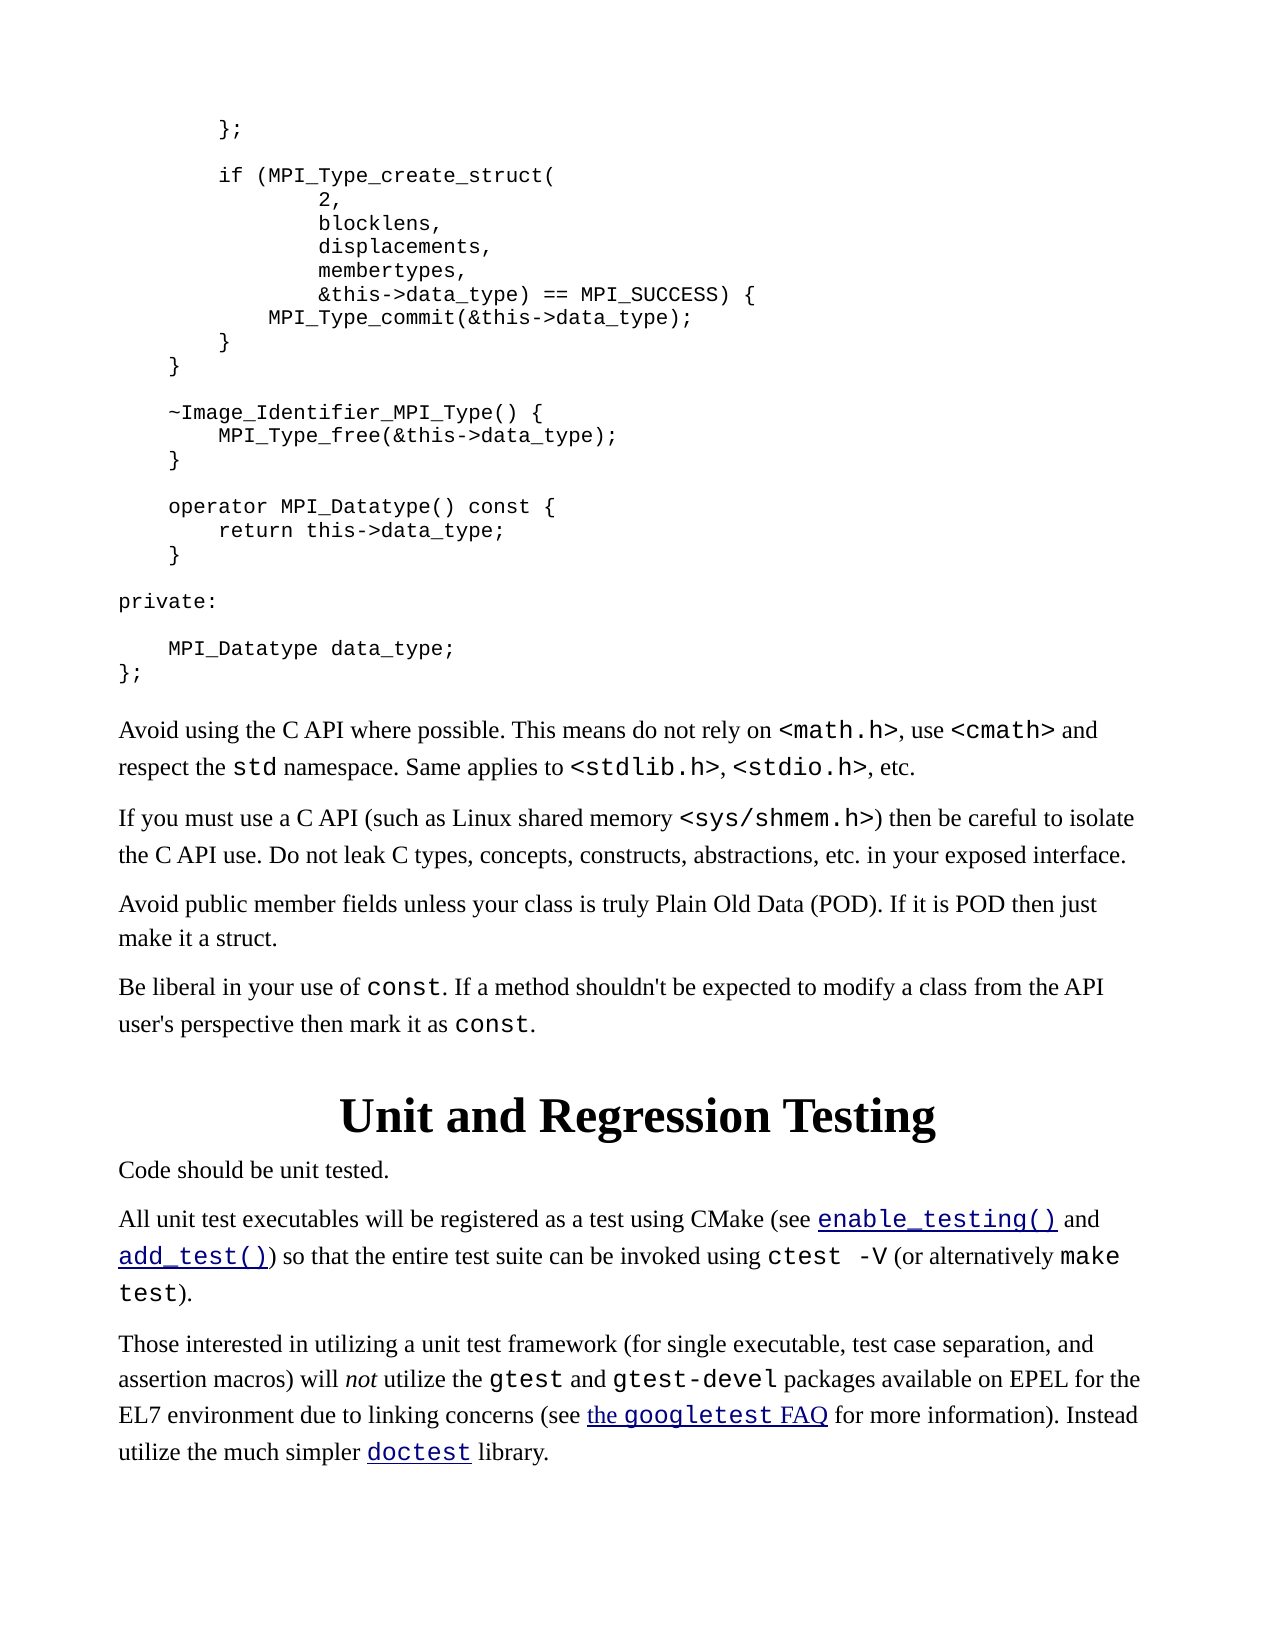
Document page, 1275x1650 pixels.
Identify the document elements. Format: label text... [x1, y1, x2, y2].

text } [118, 544, 1157, 567]
text }; [118, 662, 1157, 686]
text }; [118, 118, 1157, 142]
text &this->data_type) == MPI_SUCCESS) { [118, 284, 1157, 307]
text return this->data_type; [118, 520, 1157, 544]
text 2, [118, 189, 1157, 213]
text All unit test executables will be registered as a test using CMake (see enable_testing() and add_test()) so that the entire test suite can be invoked using ctest -V (or alternatively make test). [118, 1204, 1157, 1308]
text Avoid public member fields unless your class is truly Plain Old Data (POD). If it is POD then just make it a struct. [118, 889, 1157, 952]
text } [118, 354, 1157, 378]
text MPI_Type_commit(&this->data_type); [118, 307, 1157, 331]
subtitle Unit and Regression Testing [118, 1086, 1157, 1143]
text operator MPI_Datatype() const { [118, 496, 1157, 520]
text Code should be unit tested. [118, 1156, 1157, 1184]
text } [118, 449, 1157, 473]
text MPI_Datatype data_type; [118, 638, 1157, 662]
text Those interested in utilizing a unit test framework (for single executable, test case separation, and assertion macros) will not utilize the gtest and gtest-devel packages available on EPEL for the EL7 environment due to linking concerns (see the googletest FAQ for more information). Instead utilize the much simpler doctest library. [118, 1329, 1157, 1468]
text private: [118, 591, 1157, 615]
text } [118, 331, 1157, 354]
text displacements, [118, 236, 1157, 260]
text ~Image_Identifier_MPI_Type() { [118, 402, 1157, 426]
text MPI_Type_free(&this->data_type); [118, 426, 1157, 449]
text Be liberal in your use of const. If a method shouldn't be expected to modify a class from the API user's perspective then mark it as const. [118, 972, 1157, 1040]
text Avoid using the C API where possible. This means do not rely on <math.h>, use <cmath> and respect the std namespace. Same applies to <stdlib.h>, <stdio.h>, etc. [118, 715, 1157, 782]
text if (MPI_Type_create_struct( [118, 165, 1157, 189]
text membertypes, [118, 260, 1157, 284]
text blocklens, [118, 213, 1157, 236]
text If you must use a C API (such as Linux shared memory <sys/shmem.h>) then be careful to isolate the C API use. Do not leak C types, concepts, constructs, abstractions, etc. in your exposed interface. [118, 803, 1157, 868]
